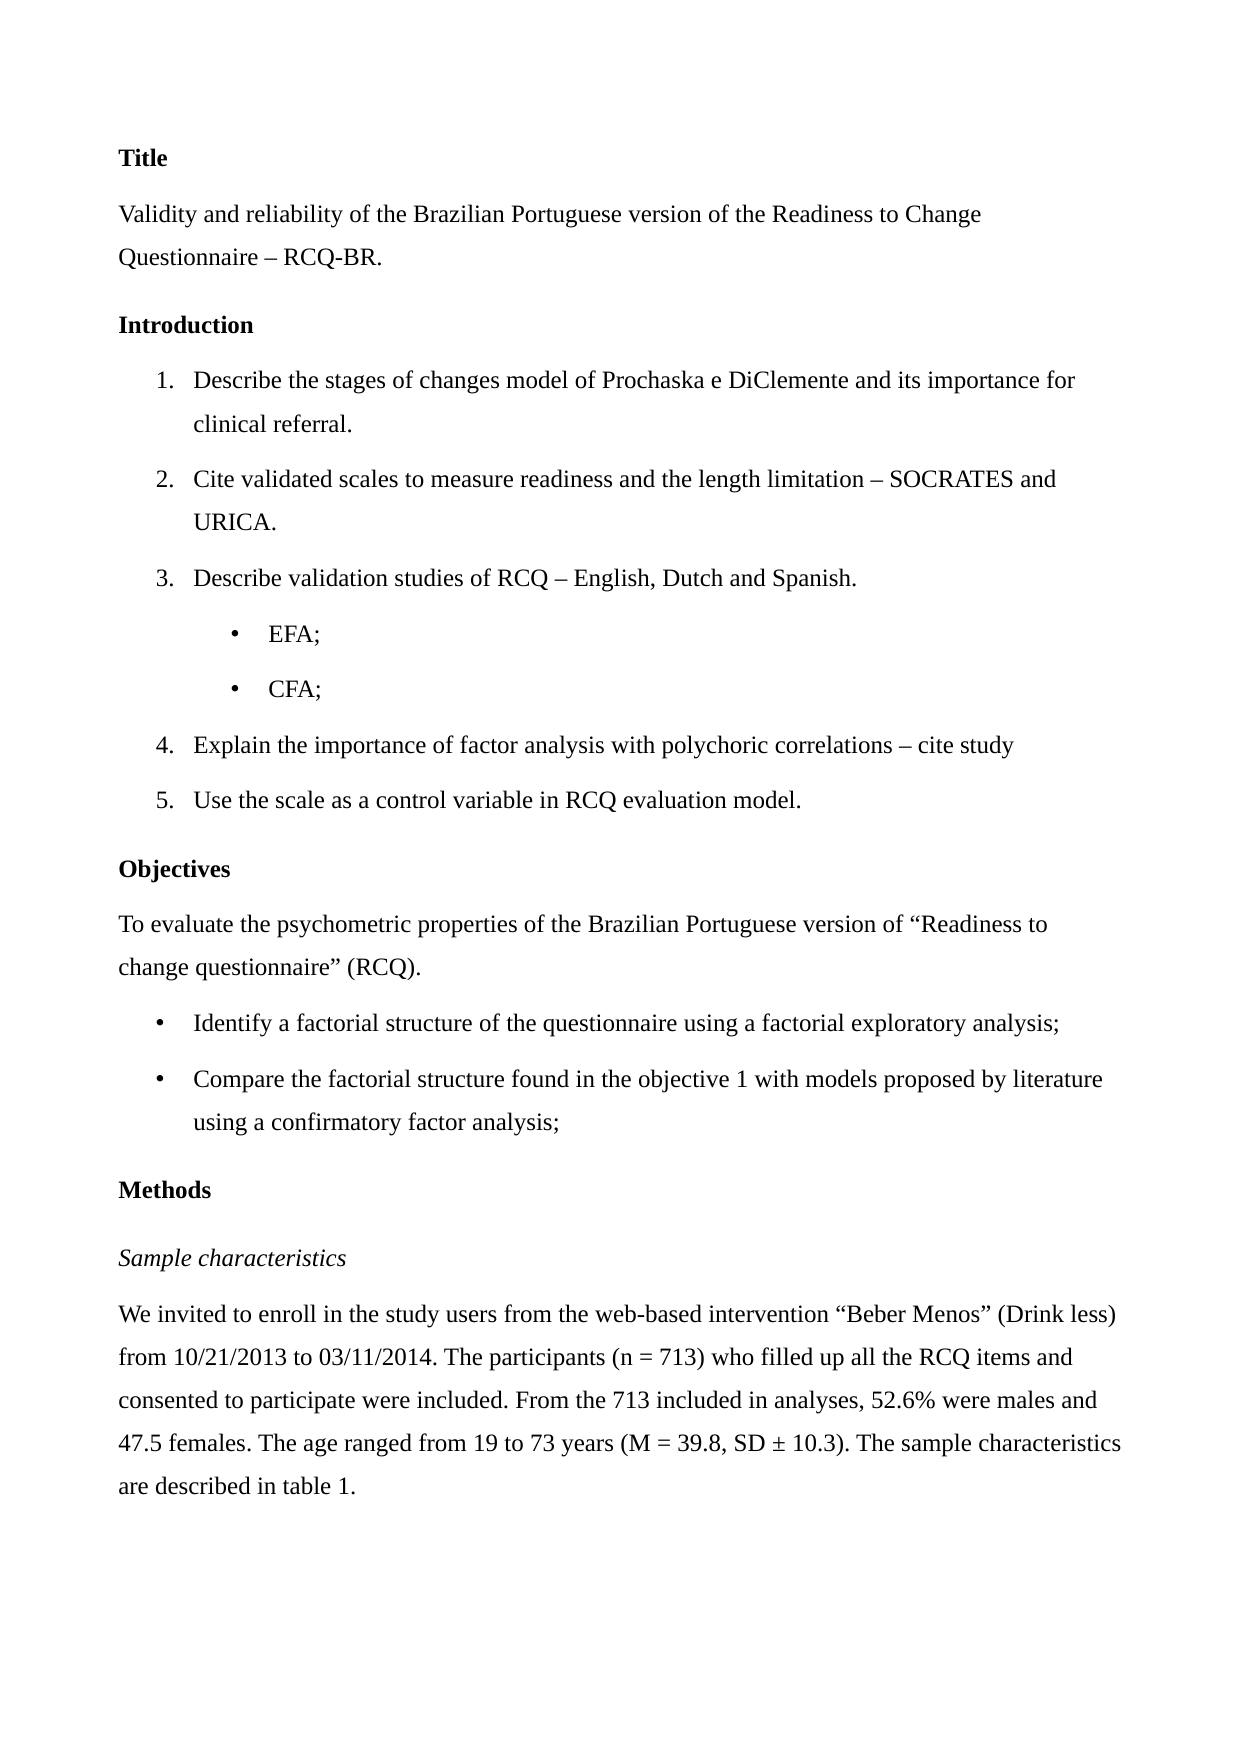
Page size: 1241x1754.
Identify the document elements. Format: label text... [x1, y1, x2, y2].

subtitle Objectives [118, 854, 1122, 882]
text We invited to enroll in the study users from the web-based intervention “Beber Menos” (Drink less) from 10/21/2013 to 03/11/2014. The participants (n = 713) who filled up all the RCQ items and consented to participate were included. From the 713 included in analyses, 52.6% were males and 47.5 females. The age ranged from 19 to 73 years (M = 39.8, SD ± 10.3). The sample characteristics are described in table 1. [118, 1299, 1122, 1500]
list Describe the stages of changes model of Prochaska e DiClemente and its importance for clinical referral. [156, 366, 1122, 437]
subtitle Introduction [118, 310, 1122, 339]
text Validity and reliability of the Brazilian Portuguese version of the Readiness to Change Questionnaire – RCQ-BR. [118, 199, 1122, 271]
subtitle Title [118, 143, 1122, 172]
list Compare the factorial structure found in the objective 1 with models proposed by literature using a confirmatory factor analysis; [156, 1064, 1122, 1136]
subtitle Methods [118, 1175, 1122, 1204]
list Explain the importance of factor analysis with polychoric correlations – cite study [156, 730, 1122, 759]
list Identify a factorial structure of the questionnaire using a factorial exploratory analysis; [156, 1008, 1122, 1037]
list EFA; [231, 619, 1122, 647]
list Describe validation studies of RCQ – English, Dutch and Spanish. [156, 563, 1122, 592]
list Cite validated scales to measure readiness and the length limitation – SOCRATES and URICA. [156, 464, 1122, 536]
text To evaluate the psychometric properties of the Brazilian Portuguese version of “Readiness to change questionnaire” (RCQ). [118, 909, 1122, 981]
list CFA; [231, 674, 1122, 703]
subtitle Sample characteristics [118, 1243, 1122, 1272]
list Use the scale as a control variable in RCQ evaluation model. [156, 786, 1122, 814]
